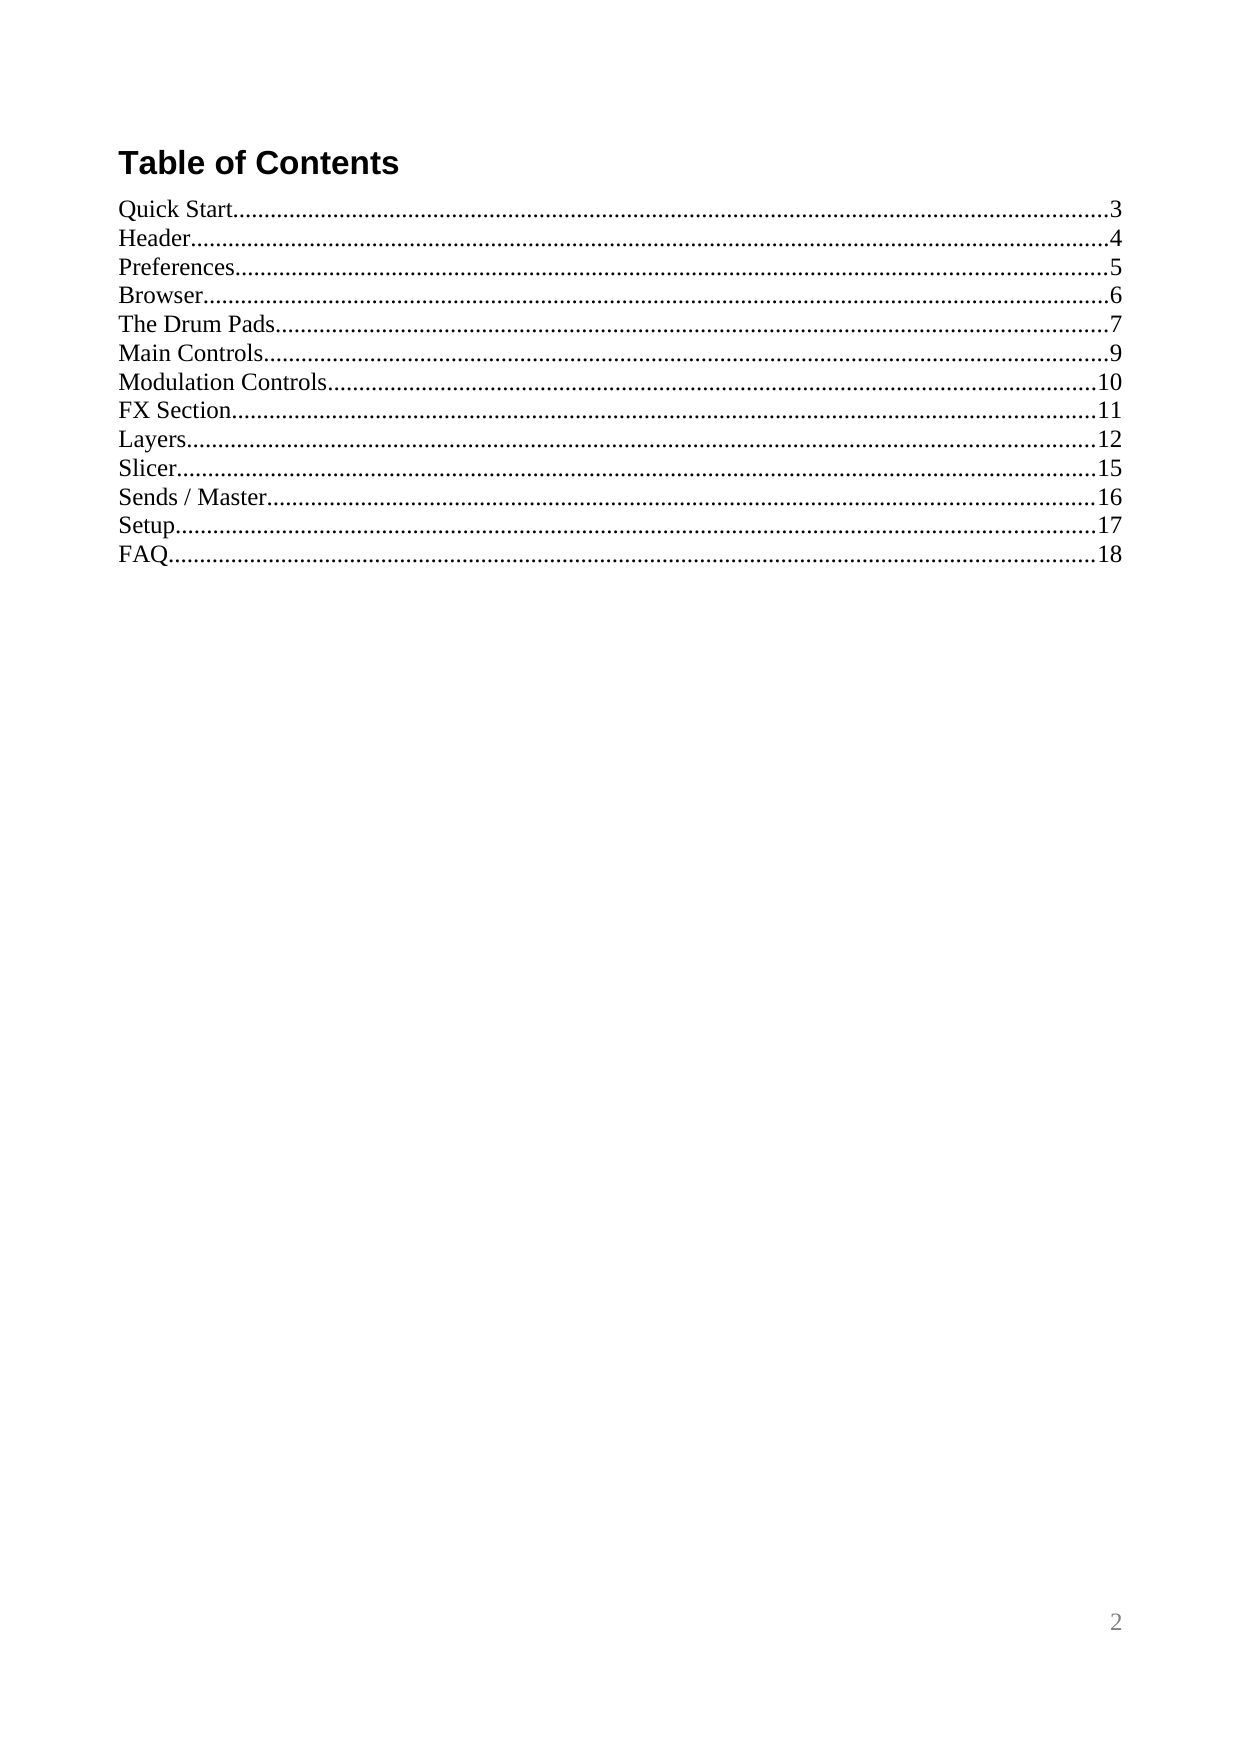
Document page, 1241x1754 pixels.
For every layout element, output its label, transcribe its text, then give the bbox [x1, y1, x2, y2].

subtitle Table of Contents [118, 143, 1122, 182]
text Quick Start 3 [118, 194, 1122, 223]
text Sends / Master 16 [118, 482, 1122, 510]
text Header 4 [118, 223, 1122, 252]
text Main Controls 9 [118, 338, 1122, 367]
text FX Section 11 [118, 395, 1122, 424]
text FAQ 18 [118, 539, 1122, 568]
text Setup 17 [118, 510, 1122, 539]
text Browser 6 [118, 280, 1122, 309]
text Modulation Controls 10 [118, 367, 1122, 395]
text Slicer 15 [118, 453, 1122, 482]
text Layers 12 [118, 424, 1122, 453]
text Preferences 5 [118, 252, 1122, 280]
text The Drum Pads 7 [118, 309, 1122, 338]
